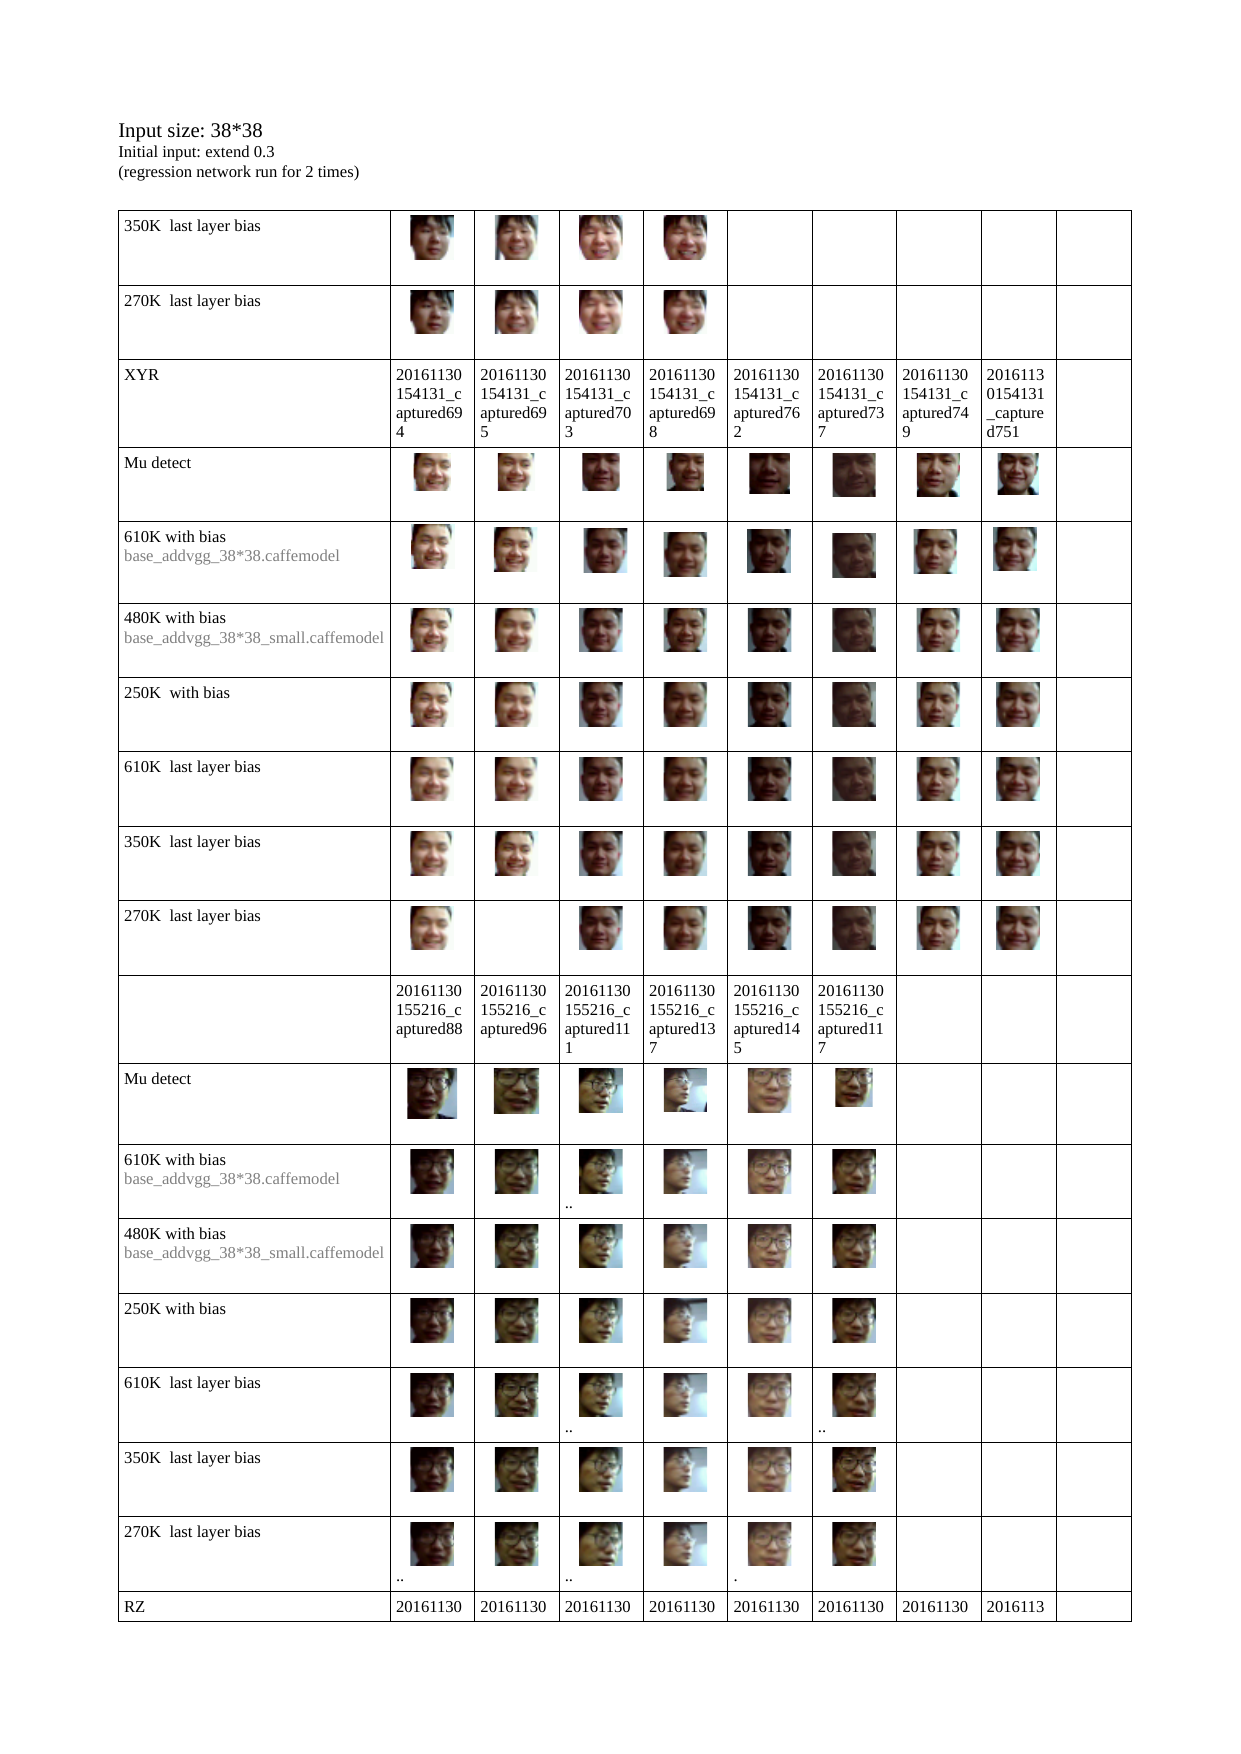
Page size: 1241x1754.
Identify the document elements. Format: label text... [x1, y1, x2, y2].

table_cell [897, 752, 981, 826]
picture [410, 290, 454, 334]
table_cell [728, 1299, 812, 1367]
table_cell 20161130 [813, 1592, 896, 1621]
picture [663, 757, 708, 801]
table_cell [644, 1294, 727, 1298]
table_cell 20161130155216_captured137 [644, 976, 727, 1063]
table_cell [475, 1448, 559, 1516]
table_cell [813, 752, 896, 826]
table_cell [1057, 286, 1131, 359]
table_cell [475, 1368, 559, 1442]
table_cell [813, 604, 896, 677]
table_cell [728, 1448, 812, 1516]
table_cell 20161130154131_captured698 [644, 360, 727, 447]
table_cell [813, 1299, 896, 1367]
table_cell [644, 1443, 727, 1447]
table_cell [1057, 211, 1131, 284]
picture [579, 682, 623, 727]
table_cell 350K last layer bias [119, 211, 390, 284]
table_cell [813, 1219, 896, 1293]
table_cell [897, 901, 981, 975]
table_cell [728, 1064, 812, 1144]
picture [993, 527, 1037, 571]
table_cell [897, 678, 981, 751]
picture [494, 831, 539, 876]
table_cell [475, 522, 559, 602]
table_cell 20161130155216_captured88 [391, 976, 474, 1063]
table_cell 270K last layer bias [119, 901, 390, 975]
picture [410, 1522, 454, 1566]
table_cell [1057, 1592, 1131, 1621]
table_cell 20161130155216_captured96 [475, 976, 559, 1063]
table_cell . [728, 1517, 812, 1591]
picture [663, 1068, 707, 1112]
table_cell 20161130 [475, 1592, 559, 1621]
table_cell [391, 211, 474, 259]
picture [663, 1298, 708, 1343]
picture [996, 906, 1040, 950]
table_cell [644, 1448, 727, 1516]
picture [747, 608, 792, 652]
picture [663, 1522, 708, 1566]
table_cell [391, 604, 474, 677]
table_cell [644, 1299, 727, 1367]
table_cell [982, 522, 1056, 602]
table_cell 270K last layer bias [119, 286, 390, 359]
table_cell [982, 901, 1056, 975]
table_cell [813, 678, 896, 751]
picture [494, 1522, 539, 1566]
picture [832, 1373, 876, 1417]
picture [663, 1149, 708, 1194]
picture [832, 1447, 876, 1492]
table_cell [982, 752, 1056, 826]
table_cell [475, 1145, 559, 1149]
picture [579, 757, 623, 801]
table_cell [391, 1368, 474, 1442]
table_cell [560, 752, 643, 826]
table_cell [897, 976, 981, 1063]
picture [410, 757, 454, 801]
table_cell [728, 1294, 812, 1298]
table_cell [475, 211, 559, 259]
picture [410, 608, 454, 652]
table_cell [1057, 604, 1131, 677]
table_cell .. [560, 1517, 643, 1591]
table_cell [560, 1448, 643, 1516]
table_cell [644, 448, 727, 521]
table_cell [982, 1443, 1056, 1516]
table_cell [475, 286, 559, 359]
table_cell [728, 286, 812, 359]
table_cell [475, 1299, 559, 1367]
table_cell 20161130 [897, 1592, 981, 1621]
table_cell [1057, 1064, 1131, 1144]
picture [493, 1068, 540, 1114]
picture [494, 215, 539, 260]
table_cell [1057, 1517, 1131, 1591]
picture [747, 682, 792, 727]
picture [663, 532, 708, 577]
table_cell [813, 522, 896, 577]
picture [583, 528, 628, 573]
table_cell [728, 1368, 812, 1442]
table_cell [728, 1145, 812, 1149]
table_cell 610K last layer bias [119, 752, 390, 826]
picture [579, 290, 623, 334]
picture [497, 453, 536, 491]
picture [663, 608, 708, 652]
table_cell [644, 1517, 727, 1591]
picture [411, 524, 455, 569]
picture [494, 1298, 539, 1343]
picture [579, 1224, 623, 1268]
table_cell [644, 901, 727, 975]
table_cell 480K with bias base_addvgg_38*38_small.caffemodel [119, 1219, 390, 1293]
table_cell 20161130154131_captured703 [560, 360, 643, 447]
table_cell [813, 827, 896, 900]
table_cell [728, 211, 812, 284]
table_cell [560, 1299, 643, 1367]
picture [410, 831, 454, 876]
table_cell [897, 1064, 981, 1144]
table_cell [982, 286, 1056, 359]
picture [494, 290, 539, 334]
picture [579, 831, 623, 876]
table_cell [560, 1219, 643, 1293]
table_cell [897, 522, 981, 573]
table_cell [644, 1064, 727, 1144]
table_cell [982, 495, 1056, 521]
picture [832, 682, 876, 727]
picture [996, 682, 1040, 727]
picture [832, 1224, 876, 1268]
picture [747, 1068, 792, 1113]
picture [663, 906, 708, 950]
table_cell .. [560, 1150, 643, 1218]
table_cell [644, 752, 727, 826]
table_cell 20161130154131_captured695 [475, 360, 559, 447]
table_cell [560, 827, 643, 900]
picture [749, 453, 790, 494]
picture [747, 1298, 792, 1343]
table_cell Mu detect [119, 1064, 390, 1144]
picture [494, 1447, 539, 1492]
table_cell [1057, 360, 1131, 447]
table_cell [644, 604, 727, 677]
table_cell 480K with bias base_addvgg_38*38_small.caffemodel [119, 604, 390, 677]
table_cell [897, 211, 981, 284]
table_cell [897, 286, 981, 359]
table_cell [475, 1294, 559, 1298]
table_cell [982, 1145, 1056, 1218]
table_cell .. [560, 1368, 643, 1442]
table_cell [560, 286, 643, 359]
table_cell [897, 827, 981, 900]
table_cell [897, 1443, 981, 1516]
picture [494, 757, 539, 801]
table_cell [813, 1448, 896, 1516]
table_cell [982, 1294, 1056, 1367]
table_cell [391, 901, 474, 975]
picture [832, 757, 876, 801]
table_cell [391, 1064, 474, 1144]
table_cell [982, 1219, 1056, 1293]
table_cell [982, 1517, 1056, 1591]
picture [832, 1298, 876, 1343]
table_cell [391, 678, 474, 751]
table_cell [1057, 1145, 1131, 1218]
picture [916, 453, 960, 497]
table_cell 20161130 [728, 1592, 812, 1621]
table_cell [391, 286, 474, 359]
table_cell [1057, 901, 1131, 975]
table_cell [391, 1150, 474, 1218]
table_cell [813, 1145, 896, 1149]
picture [997, 453, 1039, 495]
table_cell [475, 1219, 559, 1293]
table_cell [1057, 752, 1131, 826]
table_cell 610K last layer bias [119, 1368, 390, 1442]
picture [410, 215, 454, 260]
picture [410, 1224, 454, 1268]
picture [996, 608, 1040, 652]
table_cell [560, 1064, 643, 1144]
table_cell [475, 448, 559, 521]
table_cell [813, 286, 896, 359]
table_cell 20161130154131_captured749 [897, 360, 981, 447]
table_cell [644, 1368, 727, 1442]
picture [916, 906, 961, 950]
table_cell 20161130154131_captured694 [391, 360, 474, 447]
picture [747, 1522, 792, 1566]
table_cell 250K with bias [119, 678, 390, 751]
table_cell [644, 211, 727, 259]
table_cell [560, 211, 643, 259]
table_cell [897, 604, 981, 677]
picture [410, 1298, 454, 1343]
table_cell [475, 752, 559, 826]
picture [579, 1522, 623, 1566]
table_cell [1057, 976, 1131, 1063]
picture [747, 906, 792, 950]
picture [832, 453, 876, 497]
table_cell [644, 827, 727, 900]
picture [663, 290, 708, 334]
table_cell [1057, 678, 1131, 751]
table_cell [982, 211, 1056, 284]
picture [410, 1149, 454, 1194]
picture [579, 906, 623, 950]
table_cell [475, 827, 559, 900]
table_cell [897, 448, 981, 521]
picture [832, 906, 876, 950]
picture [663, 1373, 708, 1417]
table_cell [897, 1294, 981, 1367]
table_cell 20161130154131_captured751 [982, 360, 1056, 447]
table_cell [813, 901, 896, 975]
table_cell [982, 1368, 1056, 1442]
picture [494, 682, 539, 727]
table_cell [644, 260, 727, 284]
picture [582, 453, 620, 491]
picture [410, 1447, 454, 1492]
table_cell 20161130 [391, 1592, 474, 1621]
table_cell [391, 448, 474, 521]
picture [747, 757, 792, 801]
table_cell [475, 1443, 559, 1447]
picture [832, 533, 876, 578]
table_cell [982, 604, 1056, 677]
table_cell [897, 574, 981, 602]
table_cell [644, 1219, 727, 1293]
table_cell [1057, 1443, 1131, 1516]
table_cell 20161130155216_captured145 [728, 976, 812, 1063]
table_cell [728, 604, 812, 677]
picture [832, 1149, 876, 1194]
table_cell [560, 678, 643, 751]
table_cell 20161130155216_captured117 [813, 976, 896, 1063]
picture [747, 1373, 792, 1417]
picture [663, 682, 708, 727]
table_cell [728, 678, 812, 751]
picture [494, 608, 539, 652]
table_cell [728, 448, 812, 521]
table_cell [560, 522, 643, 528]
table_cell 350K last layer bias [119, 827, 390, 900]
table_cell [982, 448, 1056, 494]
picture [832, 1522, 876, 1566]
picture [579, 608, 623, 652]
table_cell 20161130 [560, 1592, 643, 1621]
picture [835, 1068, 873, 1107]
picture [494, 1373, 539, 1417]
table_cell [644, 678, 727, 751]
picture [663, 831, 708, 876]
table_cell 250K with bias [119, 1294, 390, 1367]
table_cell [560, 448, 643, 521]
picture [747, 1149, 792, 1194]
picture [579, 1447, 623, 1492]
table_cell [728, 1219, 812, 1293]
table_cell [813, 1517, 896, 1591]
table_cell 20161130154131_captured762 [728, 360, 812, 447]
picture [578, 1068, 623, 1113]
table_cell [982, 976, 1056, 1063]
table_cell [728, 901, 812, 975]
table_cell [391, 260, 474, 284]
table_cell [644, 1150, 727, 1218]
table_cell XYR [119, 360, 390, 447]
picture [832, 608, 876, 652]
table_cell [897, 1517, 981, 1591]
table_cell [728, 827, 812, 900]
picture [494, 1224, 539, 1268]
table_cell [560, 260, 643, 284]
table_cell [813, 448, 896, 521]
table_cell [560, 1294, 643, 1298]
picture [747, 1447, 792, 1492]
table_cell [475, 678, 559, 751]
table_cell .. [813, 1368, 896, 1442]
table_cell [644, 1145, 727, 1149]
table_cell RZ [119, 1592, 390, 1621]
picture [407, 1068, 458, 1119]
table_cell [728, 1443, 812, 1447]
table_cell [644, 522, 727, 532]
table_cell [560, 1145, 643, 1149]
table_cell 610K with bias base_addvgg_38*38.caffemodel [119, 1145, 390, 1218]
picture [663, 1224, 708, 1268]
picture [832, 831, 876, 876]
table_cell [897, 1145, 981, 1218]
table_cell [560, 1443, 643, 1447]
table_cell 270K last layer bias [119, 1517, 390, 1591]
table_cell [391, 1299, 474, 1367]
picture [996, 831, 1040, 876]
picture [747, 831, 792, 876]
table_cell [391, 827, 474, 900]
picture [916, 757, 961, 801]
table_cell 610K with bias base_addvgg_38*38.caffemodel [119, 522, 390, 602]
table_cell 20161130154131_captured737 [813, 360, 896, 447]
table_cell [813, 1064, 896, 1144]
table_cell [560, 901, 643, 975]
picture [410, 682, 454, 727]
table_cell [560, 529, 643, 602]
table_cell [391, 1294, 474, 1298]
picture [413, 453, 451, 491]
table_cell [475, 260, 559, 284]
table_cell [1057, 448, 1131, 521]
table_cell [1057, 522, 1131, 602]
table_cell [475, 1517, 559, 1591]
table_cell [728, 752, 812, 826]
table_cell [475, 1064, 559, 1144]
table_cell 350K last layer bias [119, 1443, 390, 1516]
table_cell [1057, 827, 1131, 900]
picture [410, 906, 454, 950]
table_cell [391, 1448, 474, 1516]
table_cell [813, 1294, 896, 1298]
table_cell [897, 1219, 981, 1293]
table_cell [560, 604, 643, 677]
table_cell [813, 578, 896, 602]
table_cell [391, 1145, 474, 1149]
table_cell [813, 1443, 896, 1447]
table_cell 20161130155216_captured111 [560, 976, 643, 1063]
table_cell [475, 604, 559, 677]
table_cell [1057, 1368, 1131, 1442]
table_cell [644, 533, 727, 602]
table_cell [982, 678, 1056, 751]
picture [996, 757, 1040, 801]
picture [916, 831, 961, 876]
picture [747, 529, 791, 573]
table_cell [728, 522, 812, 602]
picture [494, 1149, 539, 1194]
table_cell [119, 976, 390, 1063]
table_cell [1057, 1219, 1131, 1293]
table_cell [391, 1443, 474, 1447]
table_cell [1057, 1294, 1131, 1367]
picture [916, 682, 961, 727]
table_cell [982, 827, 1056, 900]
picture [493, 527, 538, 572]
picture [410, 1373, 454, 1417]
table_cell [391, 752, 474, 826]
table_cell [728, 1150, 812, 1218]
table_cell Mu detect [119, 448, 390, 521]
picture [663, 1447, 708, 1492]
picture [579, 1298, 623, 1343]
table_cell [644, 286, 727, 359]
table_cell [391, 1219, 474, 1293]
picture [663, 215, 708, 260]
table_cell [982, 1064, 1056, 1144]
picture [747, 1224, 792, 1268]
table_cell [475, 901, 559, 975]
picture [579, 215, 623, 260]
picture [666, 453, 704, 491]
table_cell [475, 1150, 559, 1218]
table_cell [897, 1368, 981, 1442]
table_cell [813, 1150, 896, 1218]
picture [579, 1149, 623, 1194]
table_cell 20161130 [644, 1592, 727, 1621]
table_cell .. [391, 1517, 474, 1591]
picture [913, 529, 958, 574]
picture [916, 608, 961, 652]
table_cell 2016113 [982, 1592, 1056, 1621]
table_cell [813, 211, 896, 284]
picture [579, 1373, 623, 1417]
table_cell [391, 525, 474, 602]
